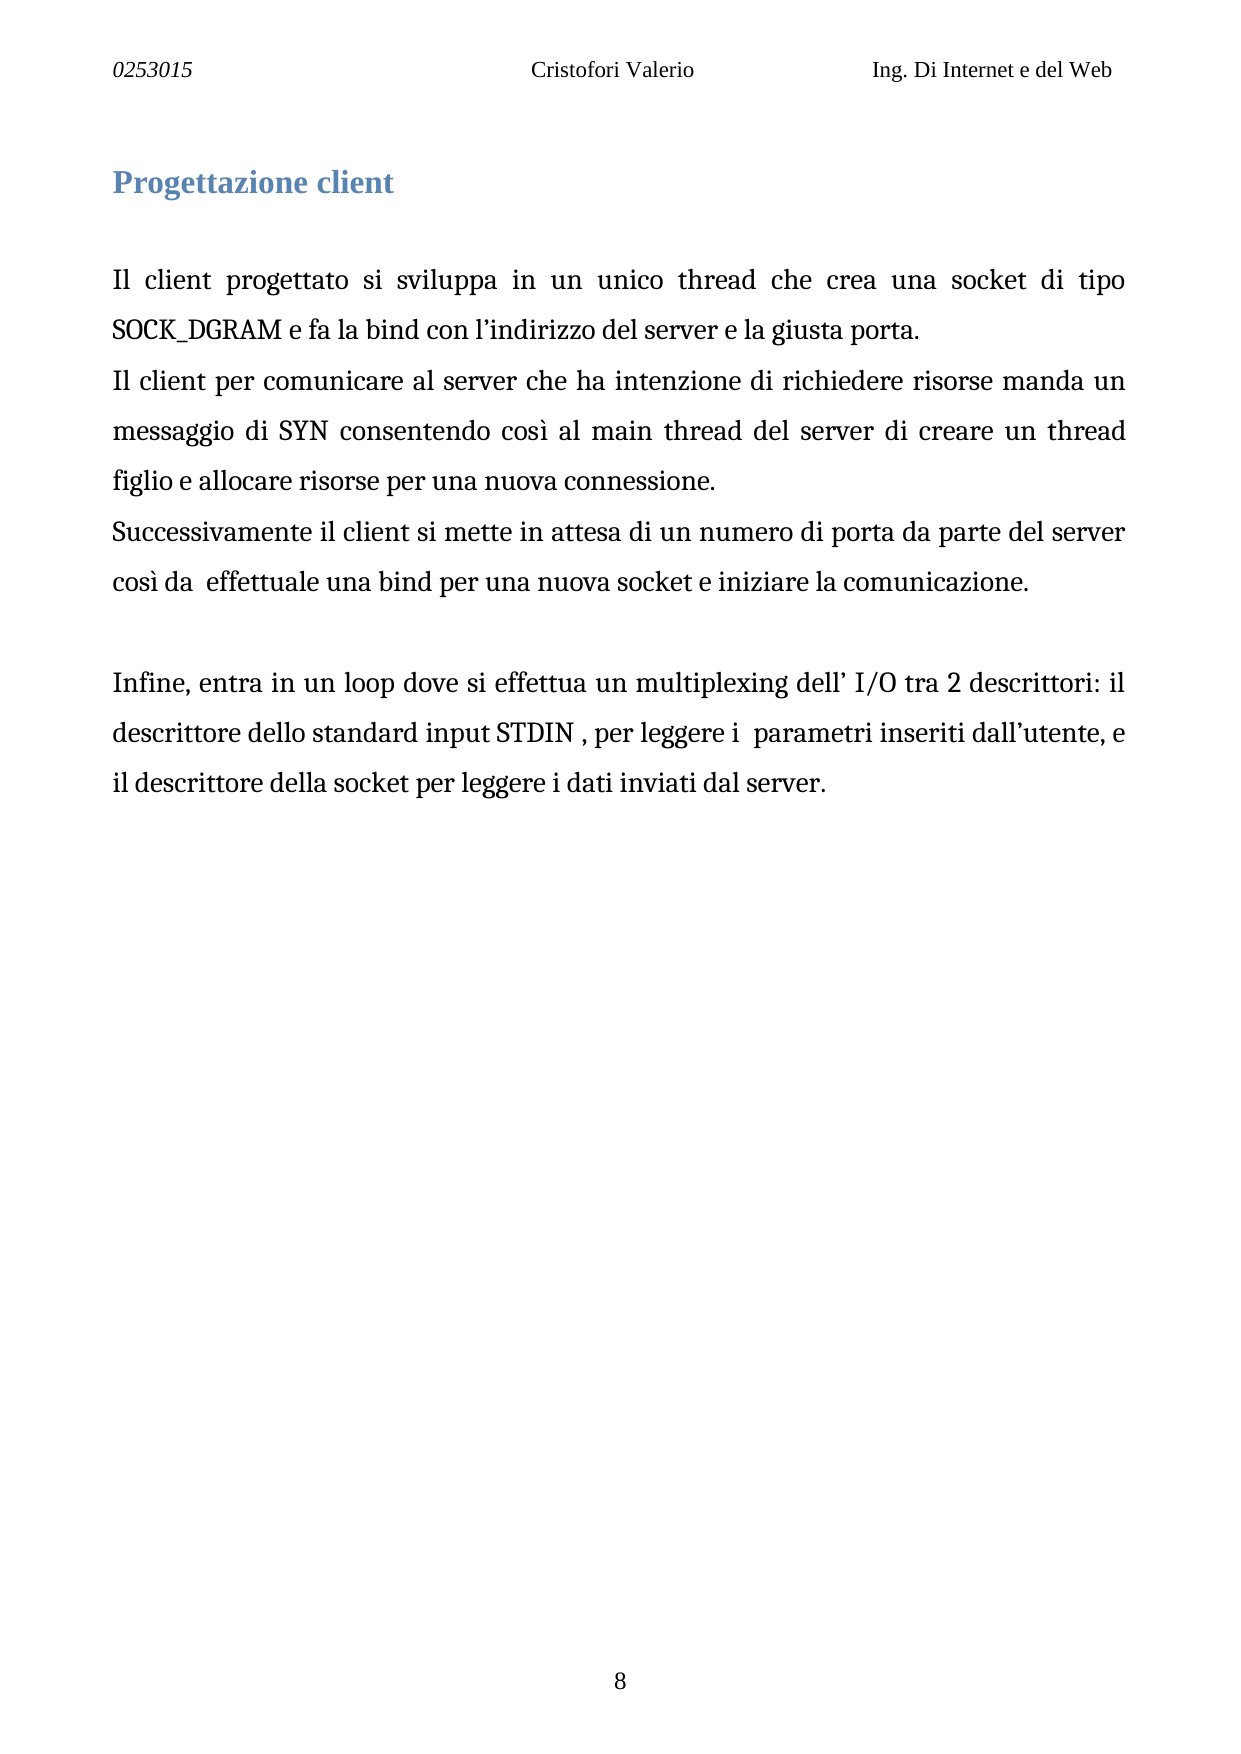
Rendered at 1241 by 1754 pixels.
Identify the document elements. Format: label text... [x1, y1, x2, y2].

subtitle Progettazione client [112, 163, 1128, 201]
text Infine, entra in un loop dove si effettua un multiplexing dell’ I/O tra 2 descrittori: il descrittore dello standard input STDIN , per leggere i parametri inseriti dall’utente, e il descrittore della socket per leggere i dati inviati dal server. [112, 666, 1128, 800]
text Il client per comunicare al server che ha intenzione di richiedere risorse manda un messaggio di SYN consentendo così al main thread del server di creare un thread figlio e allocare risorse per una nuova connessione. [112, 364, 1128, 498]
text Successivamente il client si mette in attesa di un numero di porta da parte del server così da effettuale una bind per una nuova socket e iniziare la comunicazione. [112, 515, 1128, 599]
text Il client progettato si sviluppa in un unico thread che crea una socket di tipo SOCK_DGRAM e fa la bind con l’indirizzo del server e la giusta porta. [112, 263, 1128, 347]
